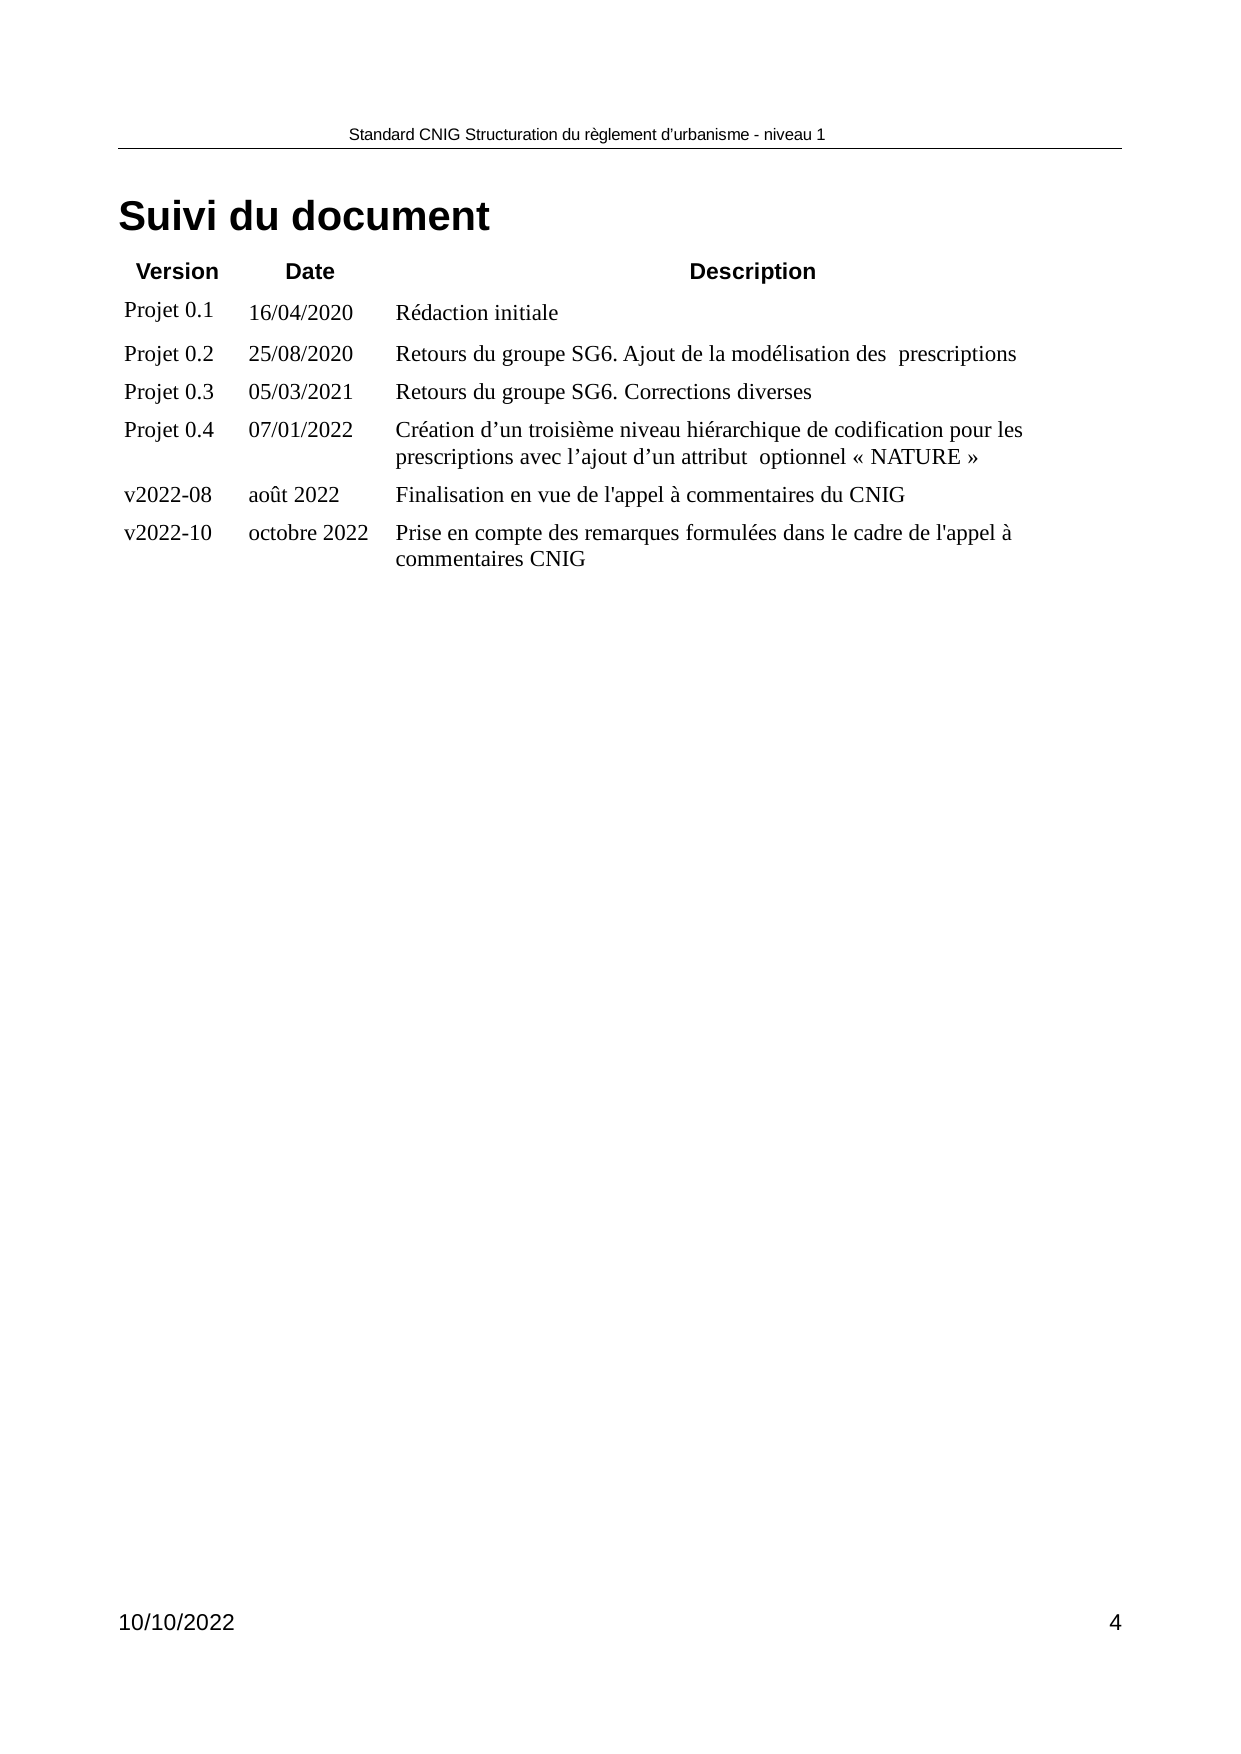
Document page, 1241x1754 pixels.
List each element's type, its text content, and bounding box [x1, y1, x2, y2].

table_header Version [118, 252, 237, 290]
table_cell Projet 0.1 [118, 290, 237, 334]
table_cell Rédaction initiale [384, 290, 1122, 334]
table_cell Retours du groupe SG6. Ajout de la modélisation des prescriptions [384, 334, 1122, 372]
table_header Date [237, 252, 384, 290]
table_cell Création d’un troisième niveau hiérarchique de codification pour les prescriptions avec l’ajout d’un attribut optionnel « NATURE » [384, 410, 1122, 475]
table_cell août 2022 [237, 475, 384, 513]
table_cell 07/01/2022 [237, 410, 384, 475]
table_cell 16/04/2020 [237, 290, 384, 334]
table_cell Finalisation en vue de l'appel à commentaires du CNIG [384, 475, 1122, 513]
table_cell Projet 0.3 [118, 372, 237, 410]
table_cell v2022-08 [118, 475, 237, 513]
table_cell Projet 0.4 [118, 410, 237, 475]
table_header Description [384, 252, 1122, 290]
table_cell Prise en compte des remarques formulées dans le cadre de l'appel à commentaires CNIG [384, 513, 1122, 577]
table_cell 05/03/2021 [237, 372, 384, 410]
table_cell Projet 0.2 [118, 334, 237, 372]
table_cell 25/08/2020 [237, 334, 384, 372]
table_cell Retours du groupe SG6. Corrections diverses [384, 372, 1122, 410]
table_cell octobre 2022 [237, 513, 384, 577]
table_cell v2022-10 [118, 513, 237, 577]
subtitle Suivi du document [118, 192, 1122, 239]
